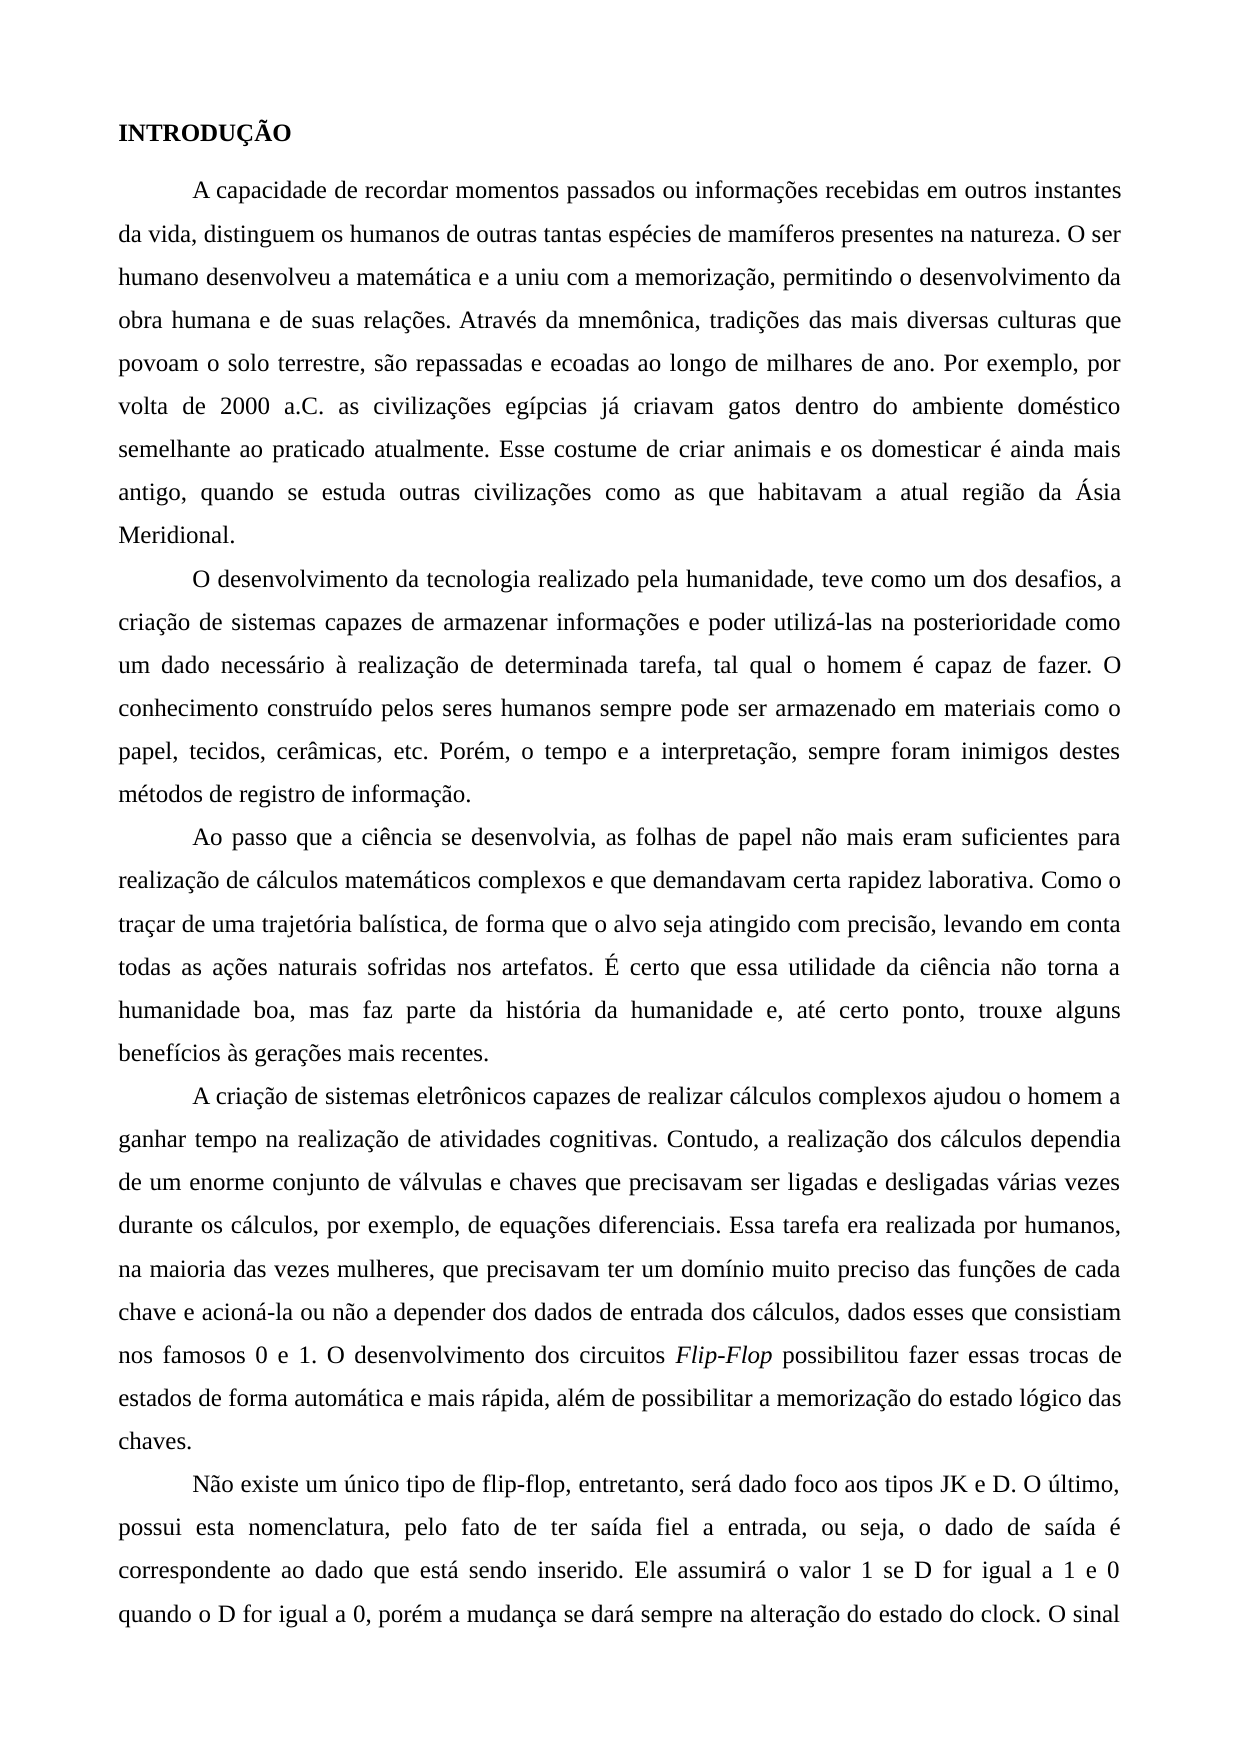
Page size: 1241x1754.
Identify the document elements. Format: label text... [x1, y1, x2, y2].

text A criação de sistemas eletrônicos capazes de realizar cálculos complexos ajudou o homem a ganhar tempo na realização de atividades cognitivas. Contudo, a realização dos cálculos dependia de um enorme conjunto de válvulas e chaves que precisavam ser ligadas e desligadas várias vezes durante os cálculos, por exemplo, de equações diferenciais. Essa tarefa era realizada por humanos, na maioria das vezes mulheres, que precisavam ter um domínio muito preciso das funções de cada chave e acioná-la ou não a depender dos dados de entrada dos cálculos, dados esses que consistiam nos famosos 0 e 1. O desenvolvimento dos circuitos Flip-Flop possibilitou fazer essas trocas de estados de forma automática e mais rápida, além de possibilitar a memorização do estado lógico das chaves. [118, 1081, 1122, 1455]
text O desenvolvimento da tecnologia realizado pela humanidade, teve como um dos desafios, a criação de sistemas capazes de armazenar informações e poder utilizá-las na posterioridade como um dado necessário à realização de determinada tarefa, tal qual o homem é capaz de fazer. O conhecimento construído pelos seres humanos sempre pode ser armazenado em materiais como o papel, tecidos, cerâmicas, etc. Porém, o tempo e a interpretação, sempre foram inimigos destes métodos de registro de informação. [118, 564, 1122, 808]
text Ao passo que a ciência se desenvolvia, as folhas de papel não mais eram suficientes para realização de cálculos matemáticos complexos e que demandavam certa rapidez laborativa. Como o traçar de uma trajetória balística, de forma que o alvo seja atingido com precisão, levando em conta todas as ações naturais sofridas nos artefatos. É certo que essa utilidade da ciência não torna a humanidade boa, mas faz parte da história da humanidade e, até certo ponto, trouxe alguns benefícios às gerações mais recentes. [118, 822, 1122, 1067]
text Não existe um único tipo de flip-flop, entretanto, será dado foco aos tipos JK e D. O último, possui esta nomenclatura, pelo fato de ter saída fiel a entrada, ou seja, o dado de saída é correspondente ao dado que está sendo inserido. Ele assumirá o valor 1 se D for igual a 1 e 0 quando o D for igual a 0, porém a mudança se dará sempre na alteração do estado do clock. O sinal [118, 1469, 1122, 1627]
text A capacidade de recordar momentos passados ou informações recebidas em outros instantes da vida, distinguem os humanos de outras tantas espécies de mamíferos presentes na natureza. O ser humano desenvolveu a matemática e a uniu com a memorização, permitindo o desenvolvimento da obra humana e de suas relações. Através da mnemônica, tradições das mais diversas culturas que povoam o solo terrestre, são repassadas e ecoadas ao longo de milhares de ano. Por exemplo, por volta de 2000 a.C. as civilizações egípcias já criavam gatos dentro do ambiente doméstico semelhante ao praticado atualmente. Esse costume de criar animais e os domesticar é ainda mais antigo, quando se estuda outras civilizações como as que habitavam a atual região da Ásia Meridional. [118, 176, 1122, 549]
text INTRODUÇÃO [118, 118, 1122, 147]
